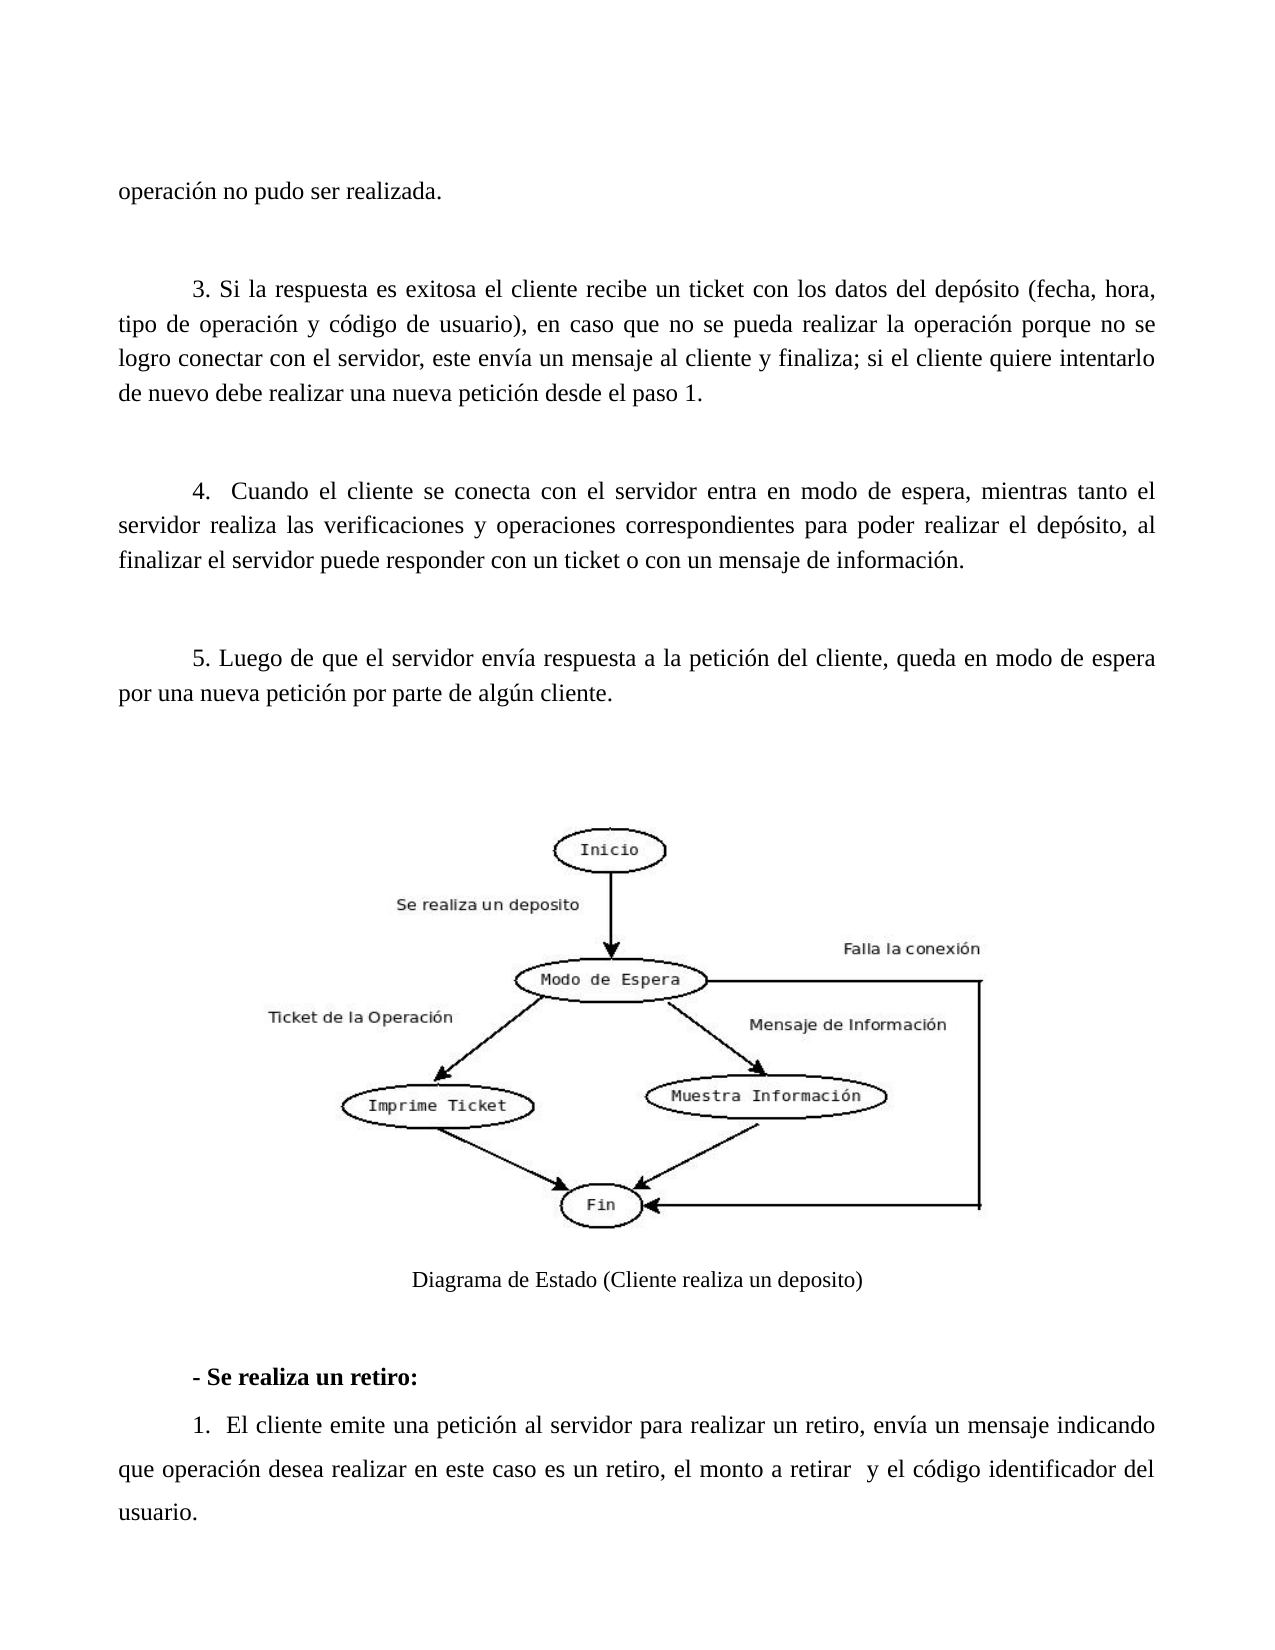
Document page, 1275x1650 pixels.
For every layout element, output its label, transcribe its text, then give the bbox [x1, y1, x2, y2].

text 3. Si la respuesta es exitosa el cliente recibe un ticket con los datos del depósito (fecha, hora, tipo de operación y código de usuario), en caso que no se pueda realizar la operación porque no se logro conectar con el servidor, este envía un mensaje al cliente y finaliza; si el cliente quiere intentarlo de nuevo debe realizar una nueva petición desde el paso 1. [118, 274, 1157, 407]
text Diagrama de Estado (Cliente realiza un deposito) [118, 1266, 1157, 1293]
text 1. El cliente emite una petición al servidor para realizar un retiro, envía un mensaje indicando que operación desea realizar en este caso es un retiro, el monto a retirar y el código identificador del usuario. [118, 1411, 1157, 1526]
text operación no pudo ser realizada. [118, 176, 1157, 205]
text 4. Cuando el cliente se conecta con el servidor entra en modo de espera, mientras tanto el servidor realiza las verificaciones y operaciones correspondientes para poder realizar el depósito, al finalizar el servidor puede responder con un ticket o con un mensaje de información. [118, 476, 1157, 574]
text 5. Luego de que el servidor envía respuesta a la petición del cliente, queda en modo de espera por una nueva petición por parte de algún cliente. [118, 643, 1157, 706]
picture [253, 827, 1022, 1231]
text - Se realiza un retiro: [118, 1362, 1157, 1390]
